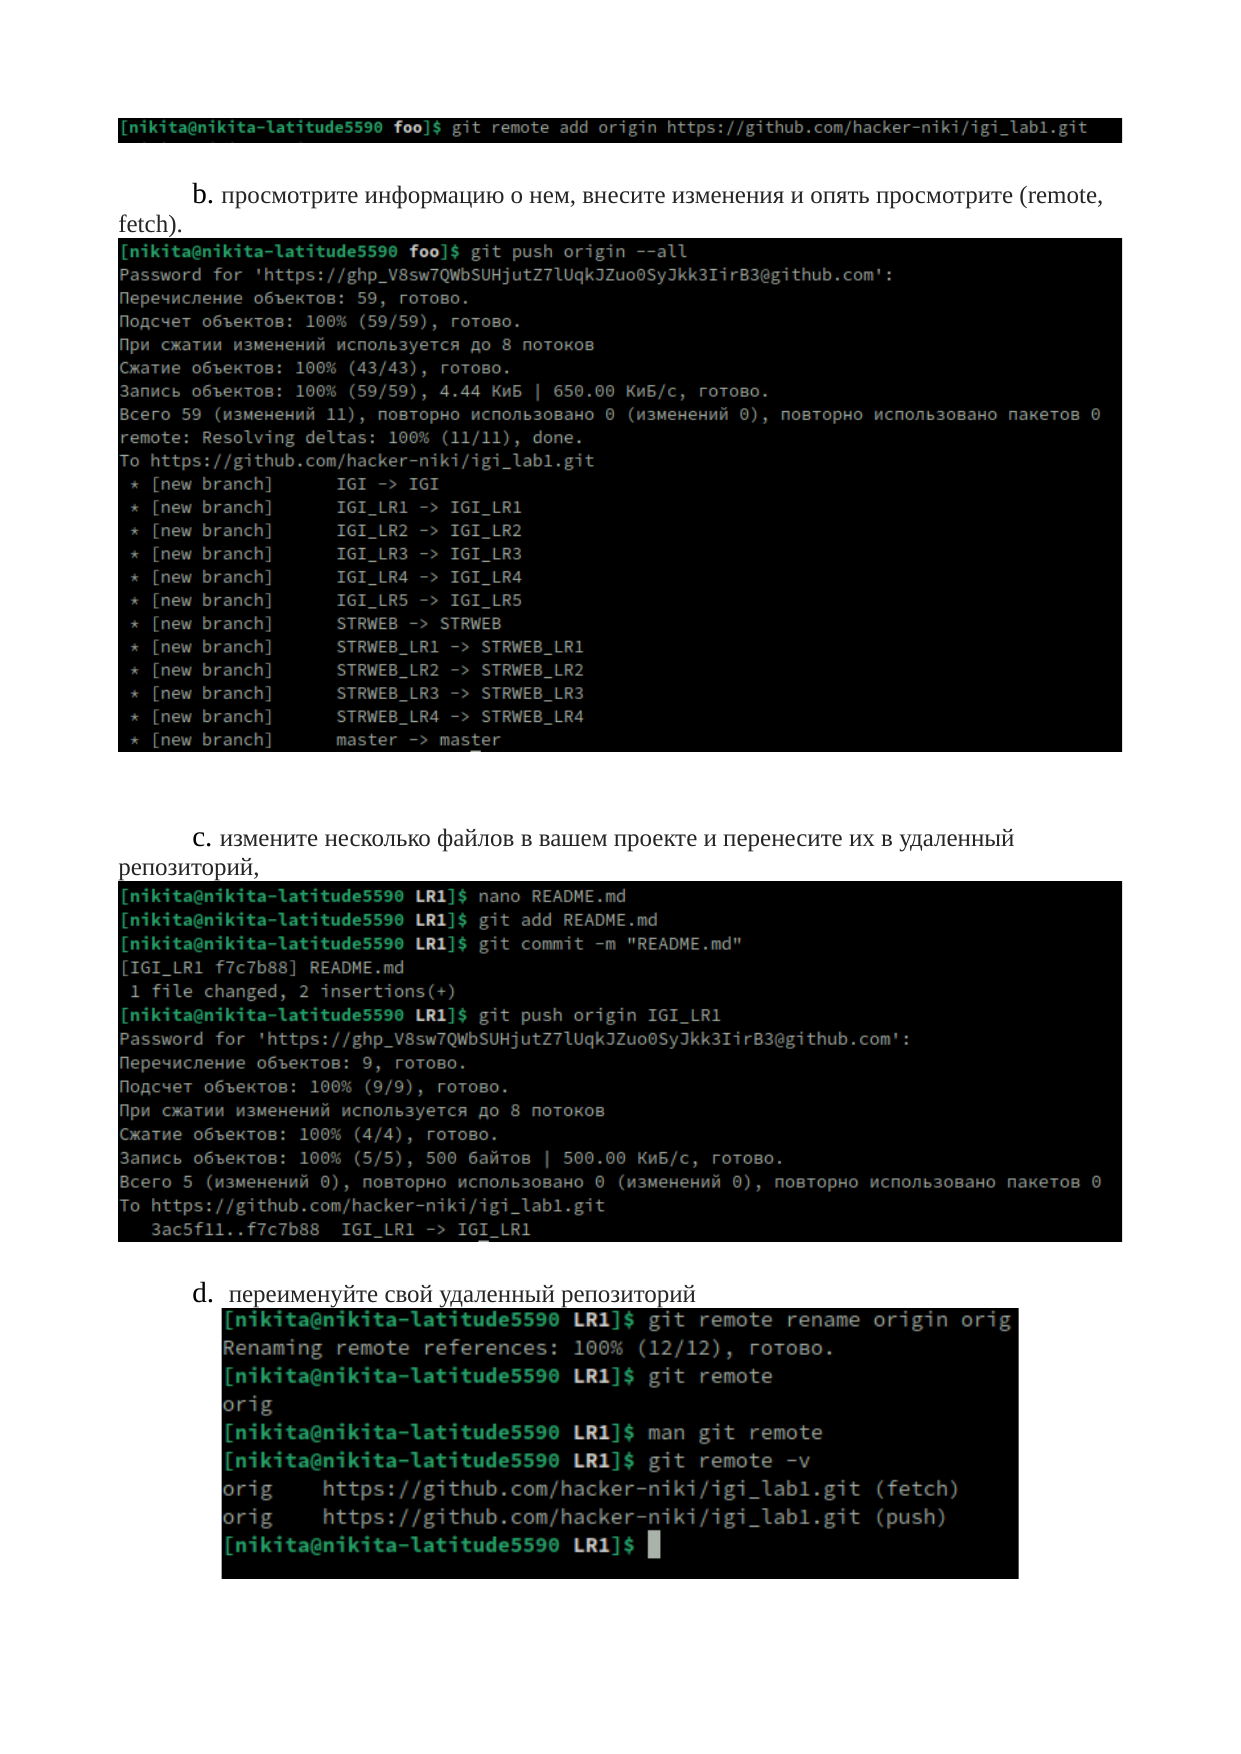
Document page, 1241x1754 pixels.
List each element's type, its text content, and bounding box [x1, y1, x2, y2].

text c. измените несколько файлов в вашем проекте и перенесите их в удаленный репозиторий, [118, 819, 1122, 881]
text d. переименуйте свой удаленный репозиторий [118, 1275, 1122, 1308]
picture [221, 1308, 1019, 1579]
text b. просмотрите информацию о нем, внесите изменения и опять просмотрите (remote, fetch). [118, 176, 1122, 238]
picture [118, 238, 1123, 752]
picture [118, 881, 1123, 1242]
picture [118, 118, 1123, 143]
